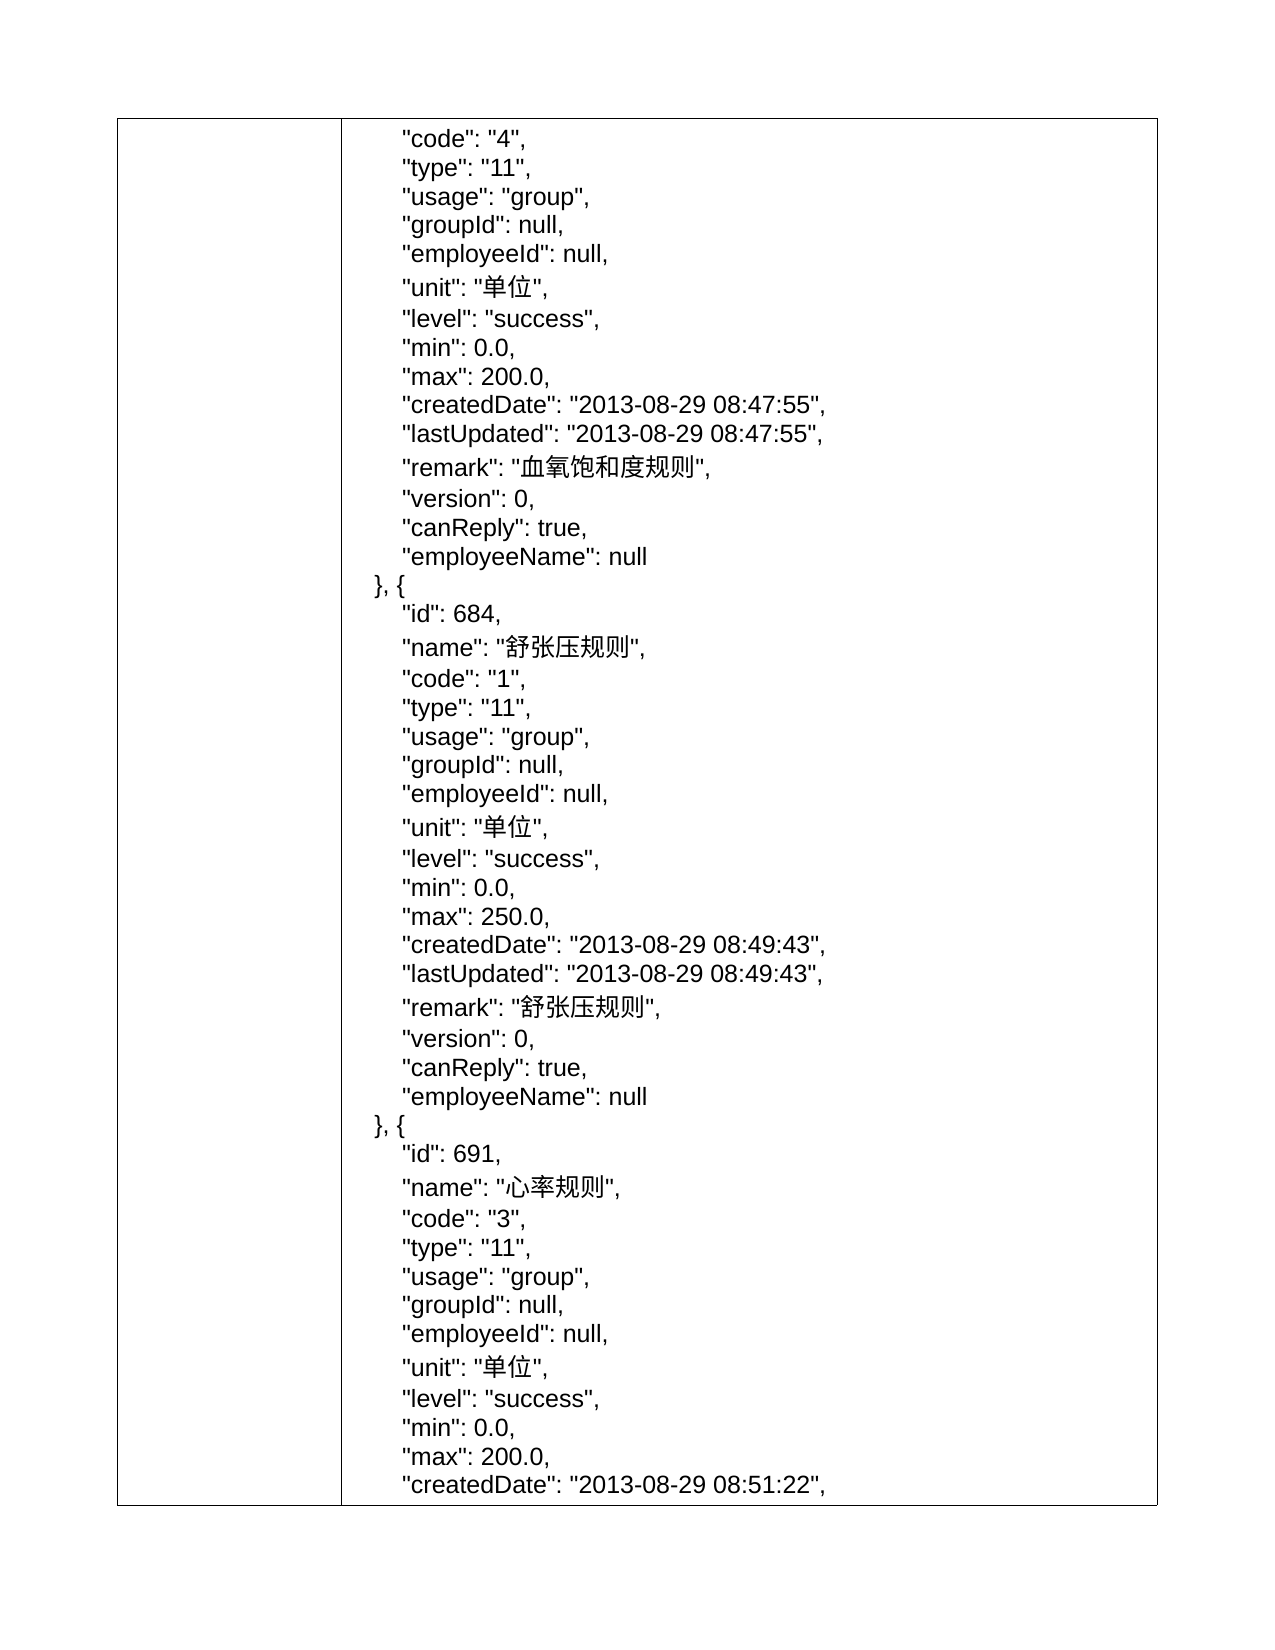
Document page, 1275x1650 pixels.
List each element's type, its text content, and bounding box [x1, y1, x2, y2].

table_cell "code": "4", "type": "11", "usage": "group", "groupId": null, "employeeId": null, "unit": "单位", "level": "success", "min": 0.0, "max": 200.0, "createdDate": "2013-08-29 08:47:55", "lastUpdated": "2013-08-29 08:47:55", "remark": "血氧饱和度规则", "version": 0, "canReply": true, "employeeName": null }, { "id": 684, "name": "舒张压规则", "code": "1", "type": "11", "usage": "group", "groupId": null, "employeeId": null, "unit": "单位", "level": "success", "min": 0.0, "max": 250.0, "createdDate": "2013-08-29 08:49:43", "lastUpdated": "2013-08-29 08:49:43", "remark": "舒张压规则", "version": 0, "canReply": true, "employeeName": null }, { "id": 691, "name": "心率规则", "code": "3", "type": "11", "usage": "group", "groupId": null, "employeeId": null, "unit": "单位", "level": "success", "min": 0.0, "max": 200.0, "createdDate": "2013-08-29 08:51:22", [342, 119, 1157, 1505]
table_cell [118, 119, 341, 1505]
